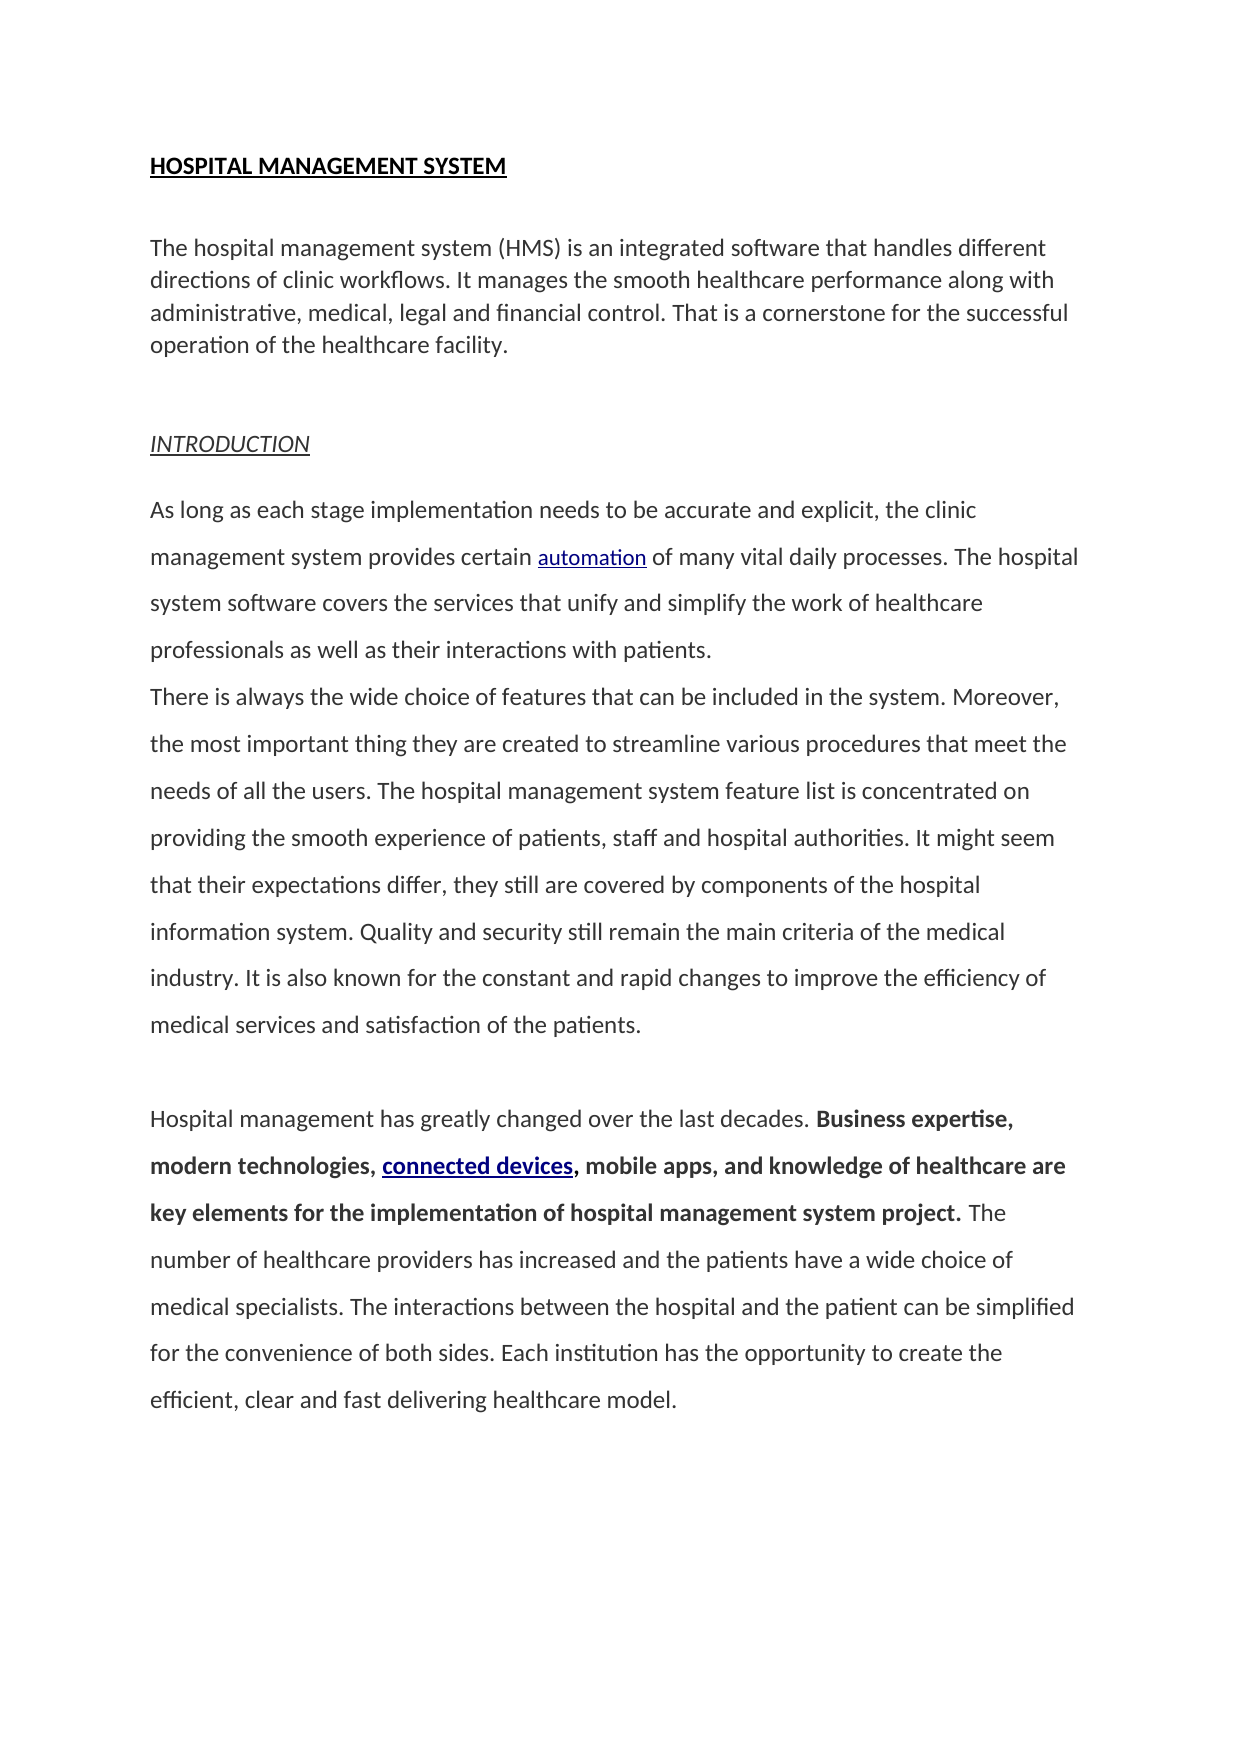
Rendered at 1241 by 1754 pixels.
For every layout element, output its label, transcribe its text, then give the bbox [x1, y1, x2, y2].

text The hospital management system (HMS) is an integrated software that handles different directions of clinic workflows. It manages the smooth healthcare performance along with administrative, medical, legal and financial control. That is a cornerstone for the successful operation of the healthcare facility. [150, 199, 1090, 360]
text As long as each stage implementation needs to be accurate and explicit, the clinic management system provides certain automation of many vital daily processes. The hospital system software covers the services that unify and simplify the work of healthcare professionals as well as their interactions with patients. [150, 477, 1090, 665]
text HOSPITAL MANAGEMENT SYSTEM [150, 150, 1090, 181]
text Hospital management has greatly changed over the last decades. Business expertise, modern technologies, connected devices, mobile apps, and knowledge of healthcare are key elements for the implementation of hospital management system project. The number of healthcare providers has increased and the patients have a wide choice of medical specialists. The interactions between the hospital and the patient can be simplified for the convenience of both sides. Each institution has the opportunity to create the efficient, clear and fast delivering healthcare model. [150, 1087, 1090, 1415]
text There is always the wide choice of features that can be included in the system. Moreover, the most important thing they are created to streamline various procedures that meet the needs of all the users. The hospital management system feature list is concentrated on providing the smooth experience of patients, staff and hospital authorities. It might seem that their expectations differ, they still are covered by components of the hospital information system. Quality and security still remain the main criteria of the medical industry. It is also known for the constant and rapid changes to improve the efficiency of medical services and satisfaction of the patients. [150, 665, 1090, 1040]
text INTRODUCTION [150, 428, 1090, 459]
